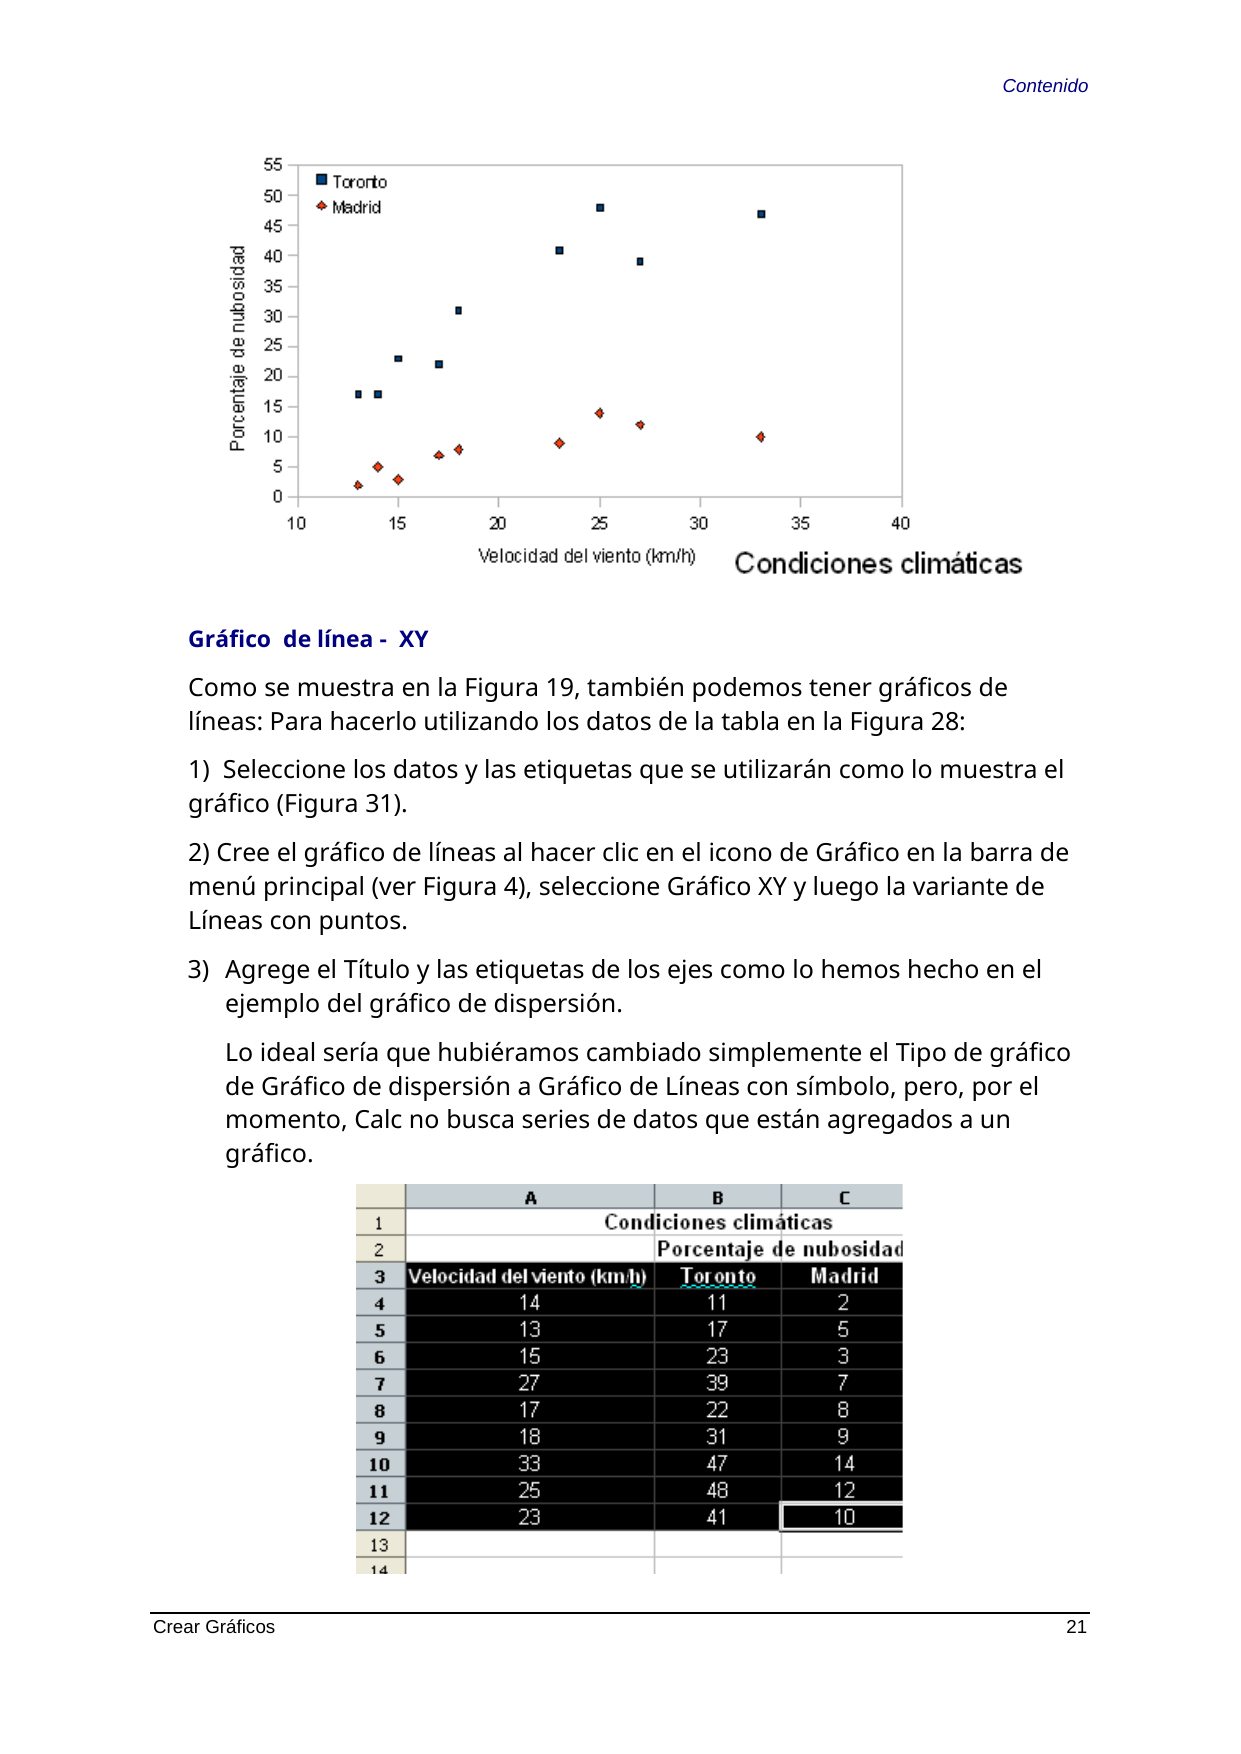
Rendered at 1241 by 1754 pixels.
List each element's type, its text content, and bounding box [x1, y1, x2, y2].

list Agrege el Título y las etiquetas de los ejes como lo hemos hecho en el ejemplo del gráfico de dispersión. [187, 952, 1090, 1019]
text Gráfico de línea - XY [188, 623, 1090, 655]
text 2) Cree el gráfico de líneas al hacer clic en el icono de Gráfico en la barra de menú principal (ver Figura 4), seleccione Gráfico XY y luego la variante de Líneas con puntos. [188, 835, 1090, 937]
list Lo ideal sería que hubiéramos cambiado simplemente el Tipo de gráfico de Gráfico de dispersión a Gráfico de Líneas con símbolo, pero, por el momento, Calc no busca series de datos que están agregados a un gráfico. [187, 1034, 1090, 1170]
text 1) Seleccione los datos y las etiquetas que se utilizarán como lo muestra el gráfico (Figura 31). [188, 752, 1090, 820]
text Como se muestra en la Figura 19, también podemos tener gráficos de líneas: Para hacerlo utilizando los datos de la tabla en la Figura 28: [188, 669, 1090, 737]
